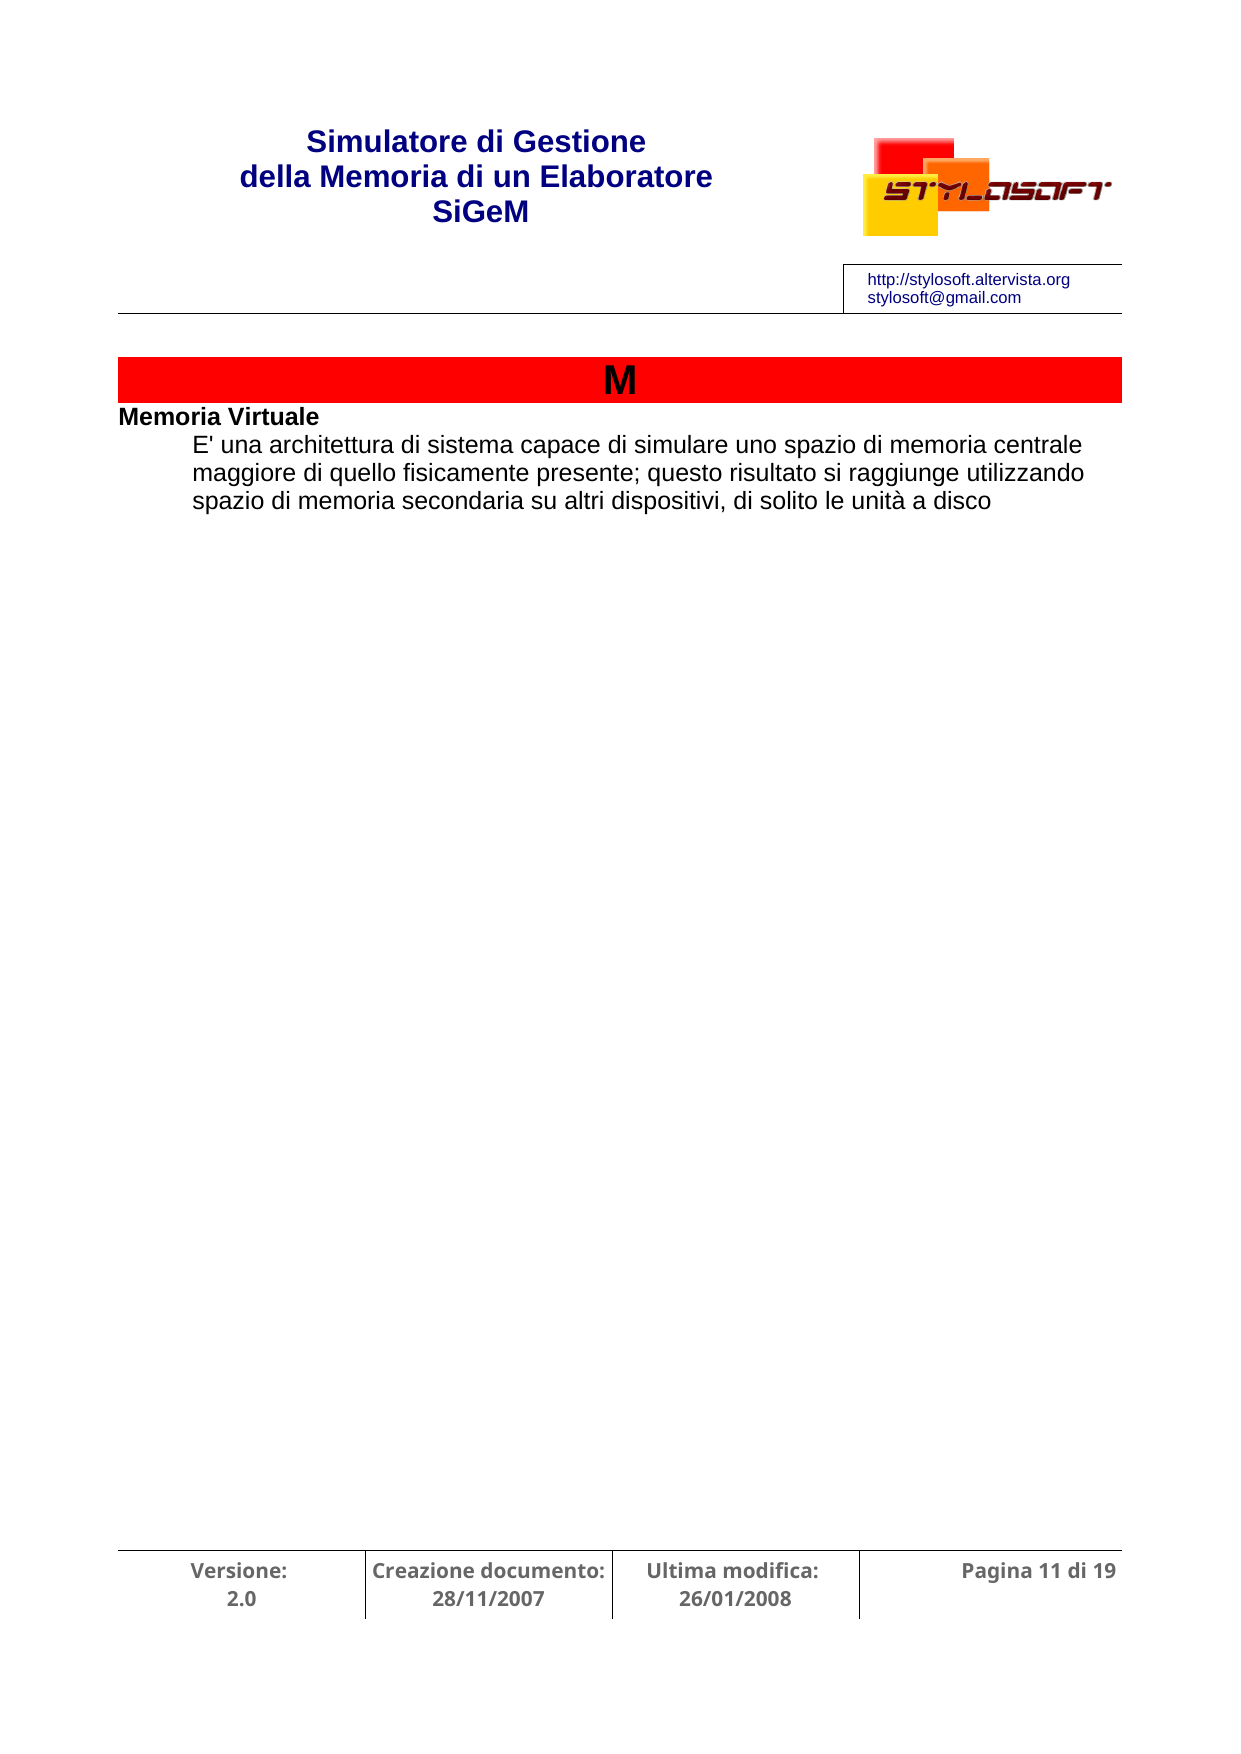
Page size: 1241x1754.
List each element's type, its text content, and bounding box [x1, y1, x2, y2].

text M [118, 357, 1122, 403]
text Memoria Virtuale [118, 403, 1122, 431]
text E' una architettura di sistema capace di simulare uno spazio di memoria centrale maggiore di quello fisicamente presente; questo risultato si raggiunge utilizzando spazio di memoria secondaria su altri dispositivi, di solito le unità a disco [118, 431, 1122, 515]
picture [848, 123, 1117, 247]
